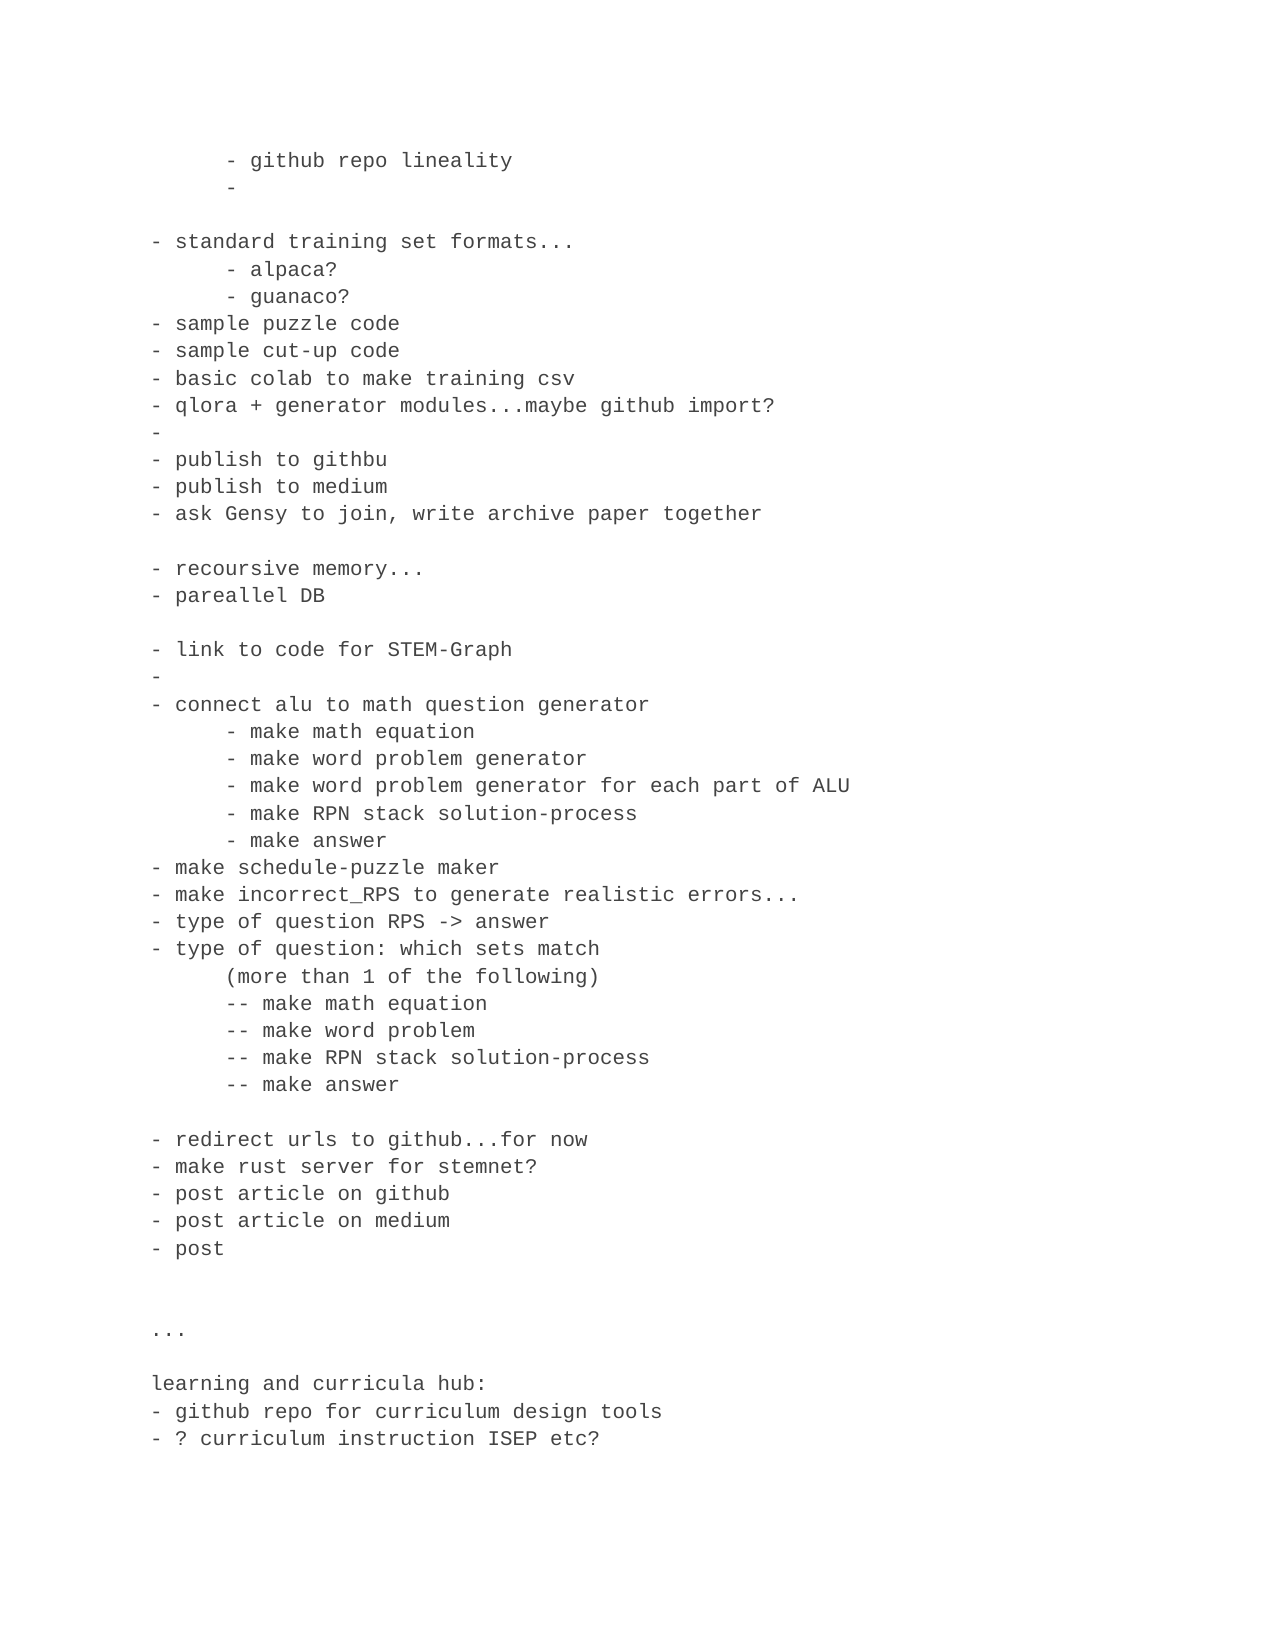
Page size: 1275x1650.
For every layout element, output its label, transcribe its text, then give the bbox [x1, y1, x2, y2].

text - make word problem generator [150, 748, 1125, 772]
text - post article on medium [150, 1210, 1125, 1234]
text (more than 1 of the following) [150, 966, 1125, 989]
text - [150, 177, 1125, 201]
text - make incorrect_RPS to generate realistic errors... [150, 884, 1125, 908]
text - github repo for curriculum design tools [150, 1401, 1125, 1424]
text - post article on github [150, 1183, 1125, 1207]
text - recoursive memory... [150, 558, 1125, 581]
text learning and curricula hub: [150, 1373, 1125, 1397]
text -- make math equation [150, 993, 1125, 1016]
text - basic colab to make training csv [150, 367, 1125, 391]
text ... [150, 1319, 1125, 1343]
text - make answer [150, 830, 1125, 853]
text - publish to medium [150, 476, 1125, 500]
text - make math equation [150, 721, 1125, 744]
text - make RPN stack solution-process [150, 802, 1125, 826]
text - type of question: which sets match [150, 938, 1125, 962]
text -- make RPN stack solution-process [150, 1047, 1125, 1071]
text - sample cut-up code [150, 340, 1125, 364]
text -- make word problem [150, 1020, 1125, 1044]
text - make schedule-puzzle maker [150, 857, 1125, 881]
text - pareallel DB [150, 585, 1125, 609]
text - standard training set formats... [150, 232, 1125, 255]
text - publish to githbu [150, 449, 1125, 473]
text - guanaco? [150, 286, 1125, 309]
text - make rust server for stemnet? [150, 1156, 1125, 1179]
text - post [150, 1237, 1125, 1261]
text - type of question RPS -> answer [150, 911, 1125, 935]
text - connect alu to math question generator [150, 694, 1125, 717]
text - link to code for STEM-Graph [150, 639, 1125, 663]
text - github repo lineality [150, 150, 1125, 174]
text - alpaca? [150, 259, 1125, 282]
text -- make answer [150, 1074, 1125, 1098]
text - [150, 667, 1125, 690]
text - [150, 422, 1125, 446]
text - sample puzzle code [150, 313, 1125, 337]
text - qlora + generator modules...maybe github import? [150, 395, 1125, 418]
text - ? curriculum instruction ISEP etc? [150, 1428, 1125, 1451]
text - redirect urls to github...for now [150, 1129, 1125, 1152]
text - make word problem generator for each part of ALU [150, 775, 1125, 799]
text - ask Gensy to join, write archive paper together [150, 503, 1125, 527]
